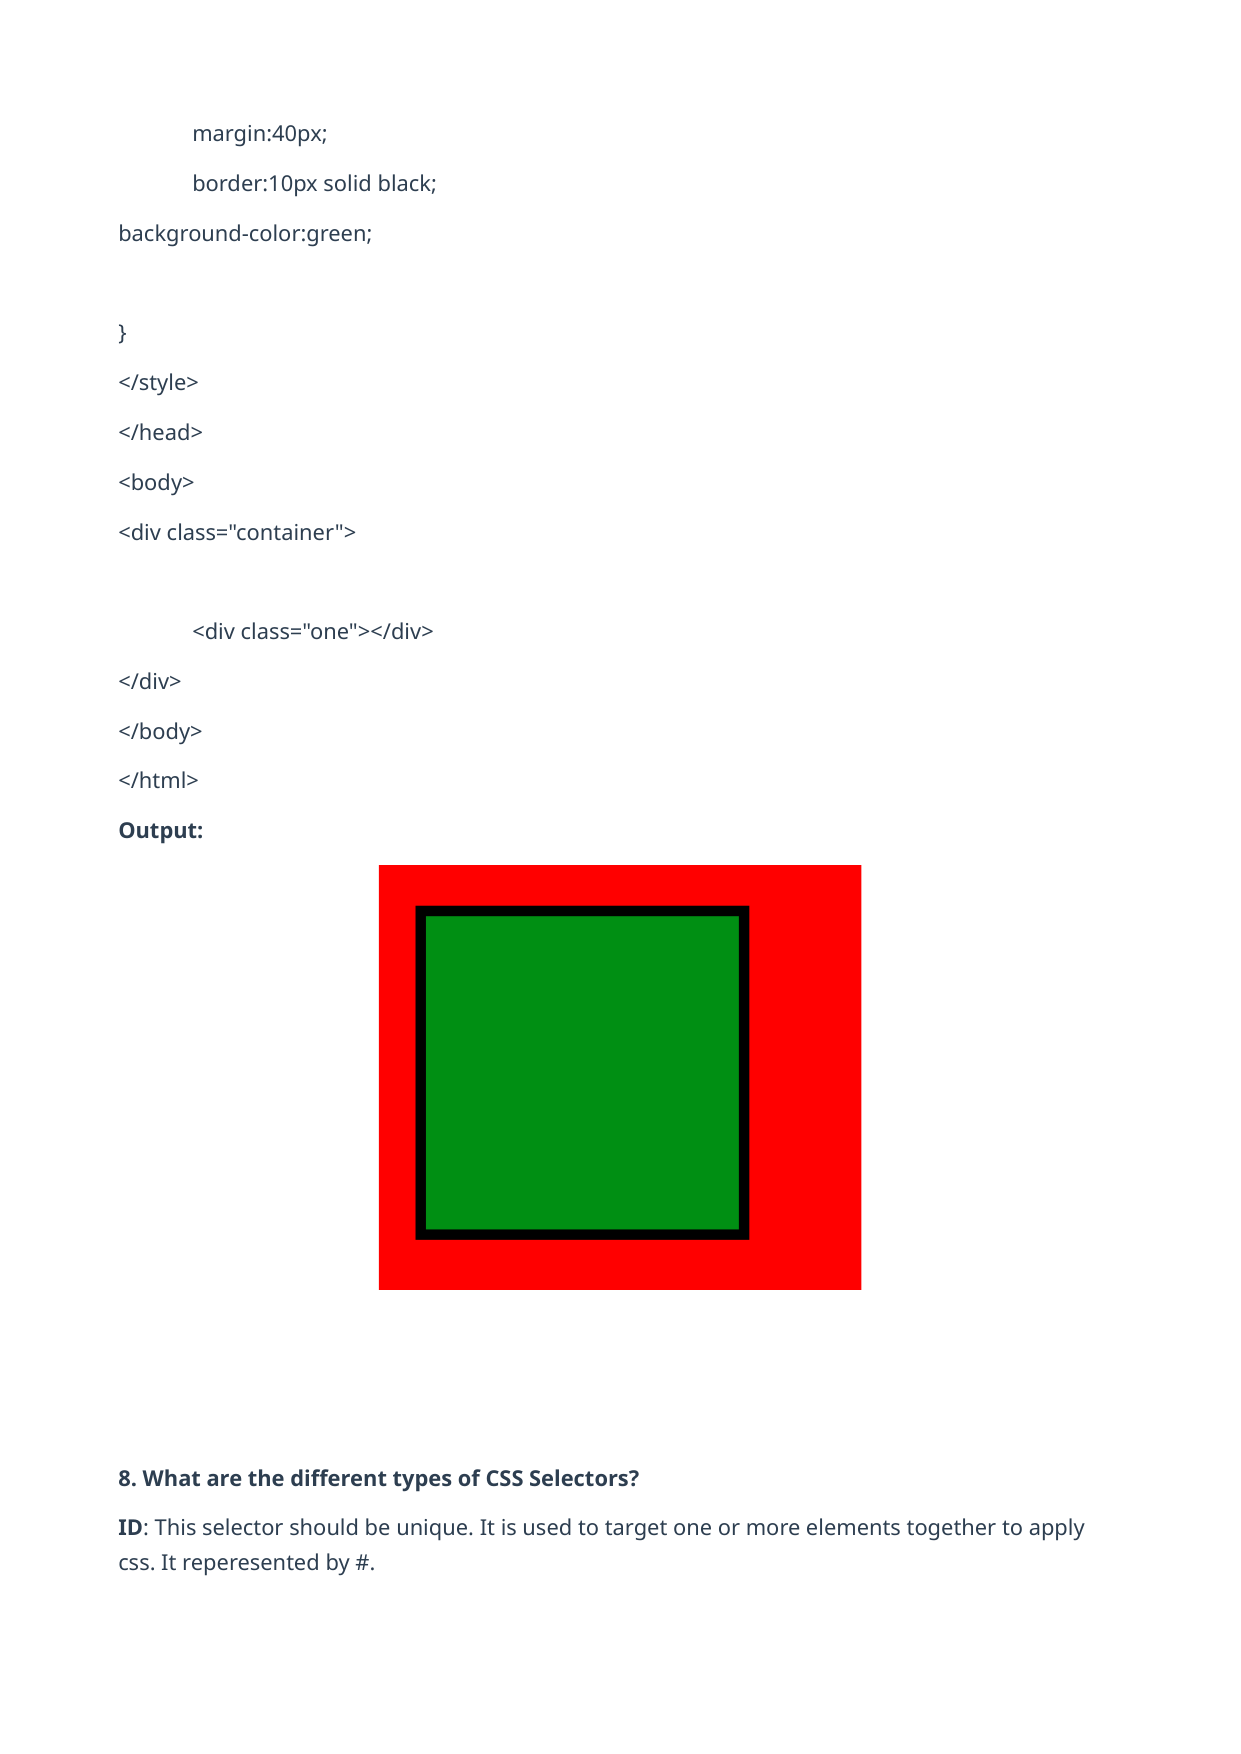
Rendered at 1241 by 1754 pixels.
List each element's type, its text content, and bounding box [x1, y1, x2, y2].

text border:10px solid black; [118, 168, 1122, 198]
text </html> [118, 765, 1122, 795]
text </head> [118, 417, 1122, 447]
text <div class="one"></div> [118, 616, 1122, 646]
text </div> [118, 666, 1122, 696]
text background-color:green; [118, 218, 1122, 247]
text ID: This selector should be unique. It is used to target one or more elements together to apply css. It reperesented by #. [118, 1512, 1122, 1576]
picture [378, 865, 862, 1290]
text <body> [118, 467, 1122, 496]
text </body> [118, 716, 1122, 745]
text } [118, 317, 1122, 347]
text </style> [118, 367, 1122, 397]
text Output: [118, 815, 1122, 845]
text 8. What are the different types of CSS Selectors? [118, 1462, 1122, 1492]
text margin:40px; [118, 118, 1122, 148]
text <div class="container"> [118, 516, 1122, 546]
